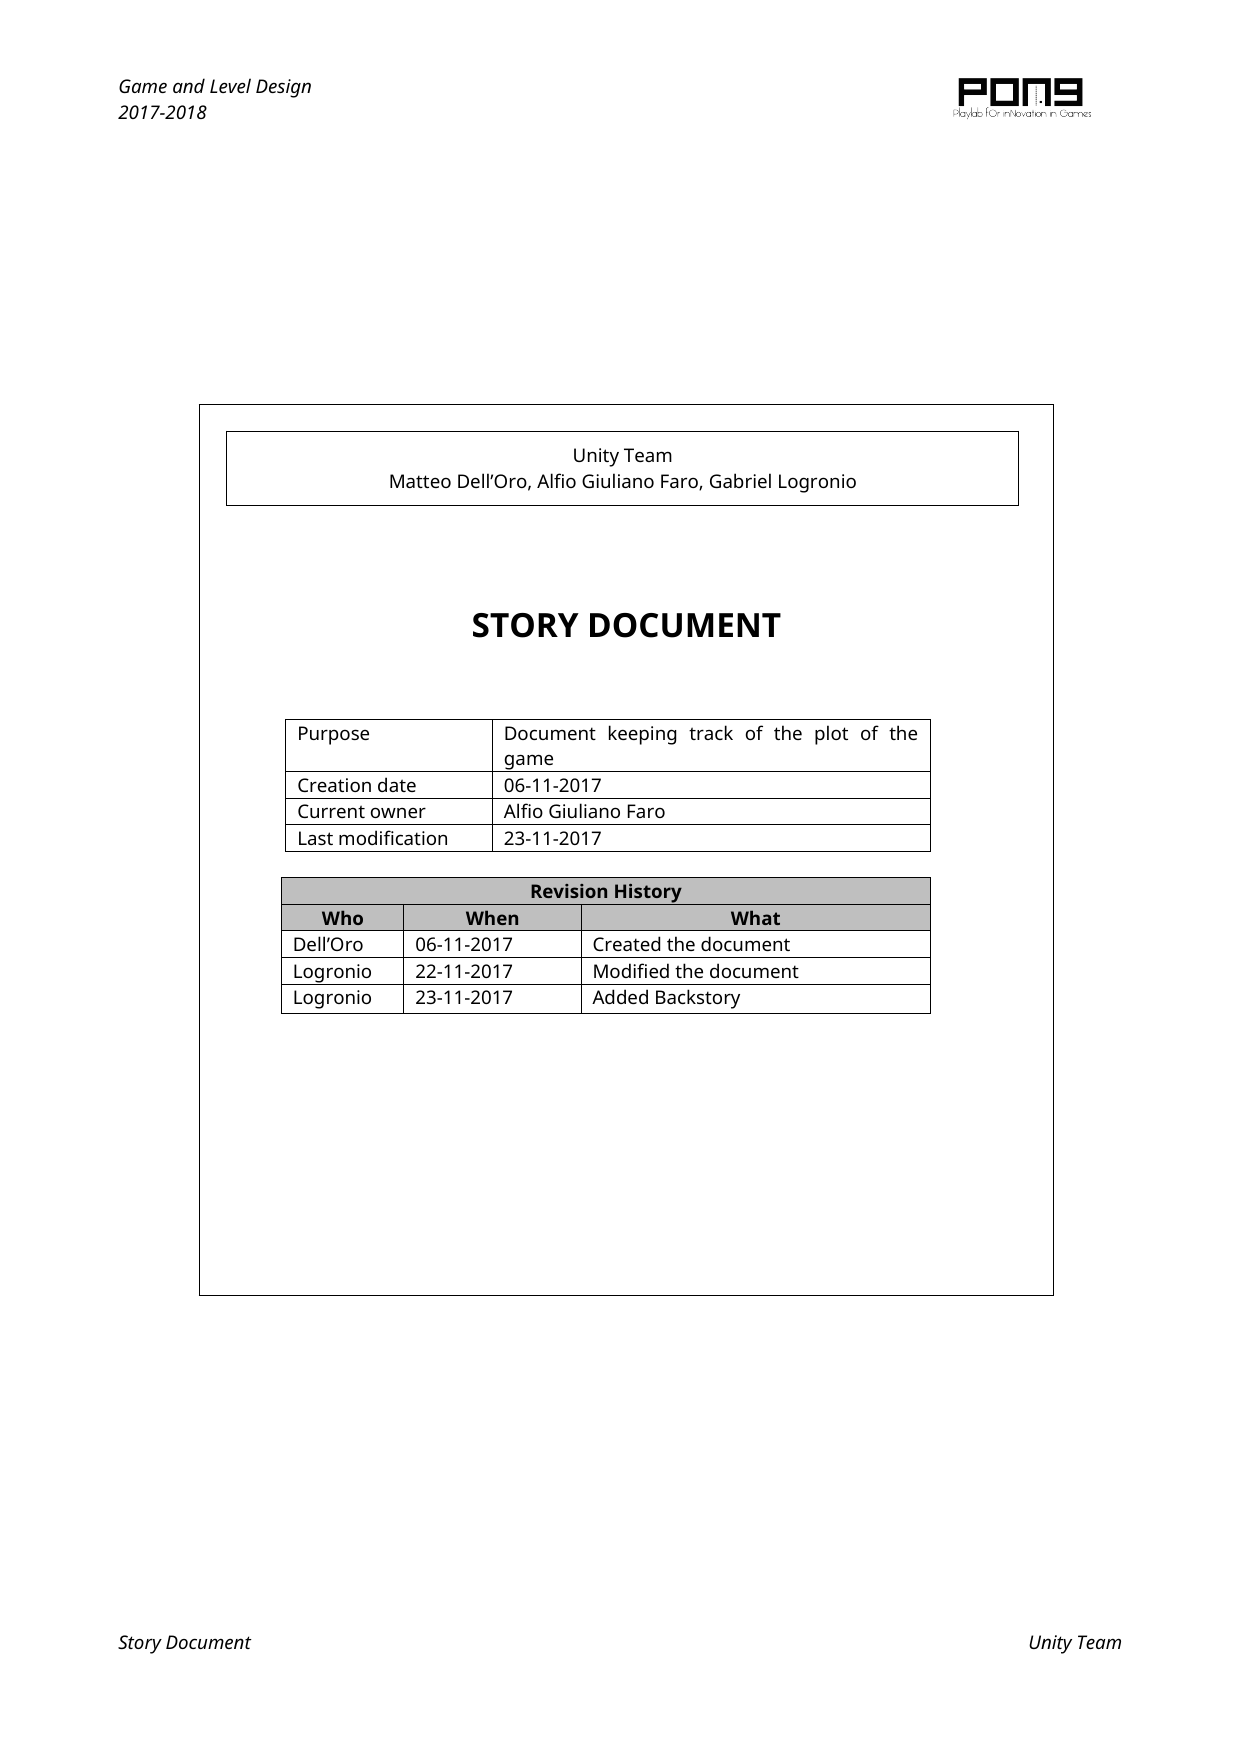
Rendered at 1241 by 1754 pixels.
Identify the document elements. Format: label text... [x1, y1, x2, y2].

table_cell Alfio Giuliano Faro [493, 799, 930, 824]
table_header Document keeping track of the plot of the game [493, 720, 930, 771]
table_header Revision History [282, 878, 930, 904]
table_cell 06-11-2017 [404, 931, 581, 957]
table_cell Modified the document [582, 958, 930, 983]
table_cell 23-11-2017 [493, 825, 930, 851]
table_cell What [582, 905, 930, 930]
table_cell Last modification [286, 825, 492, 851]
table_cell Logronio [282, 985, 403, 1013]
table_cell 06-11-2017 [493, 772, 930, 797]
table_cell Created the document [582, 931, 930, 957]
table_cell Logronio [282, 958, 403, 983]
table_cell 22-11-2017 [404, 958, 581, 983]
table_cell Dell’Oro [282, 931, 403, 957]
table_header Unity Team Matteo Dell’Oro, Alfio Giuliano Faro, Gabriel Logronio [227, 432, 1018, 505]
table_cell 23-11-2017 [404, 985, 581, 1013]
table_cell Current owner [286, 799, 492, 824]
table_header Purpose [286, 720, 492, 771]
table_cell Creation date [286, 772, 492, 797]
table_header STORY DOCUMENT [200, 405, 1053, 1295]
table_cell Who [282, 905, 403, 930]
picture [923, 73, 1122, 124]
table_cell Added Backstory [582, 985, 930, 1013]
table_cell When [404, 905, 581, 930]
